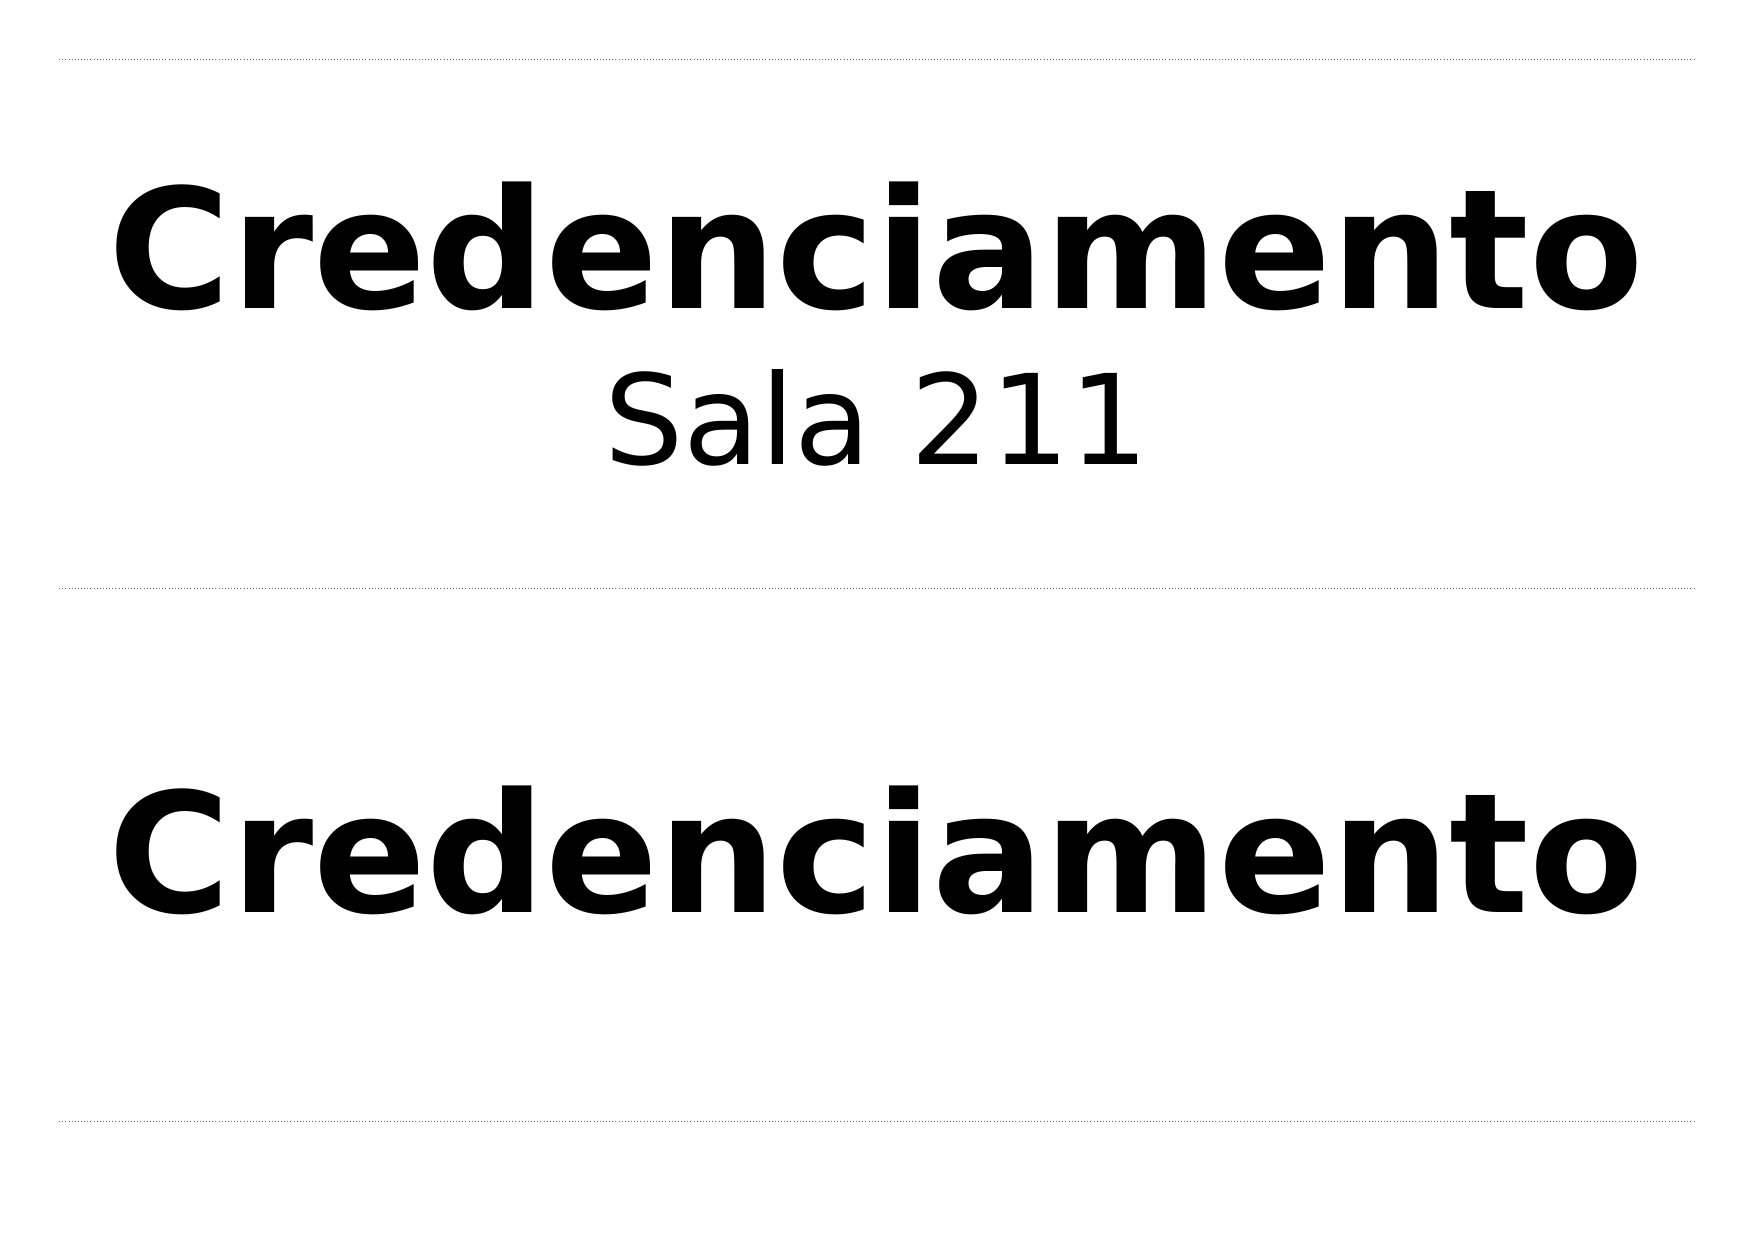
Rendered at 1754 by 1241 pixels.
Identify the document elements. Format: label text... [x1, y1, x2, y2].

table_cell Credenciamento Sala 211 [59, 59, 1695, 588]
table_cell Credenciamento [59, 588, 1695, 1121]
